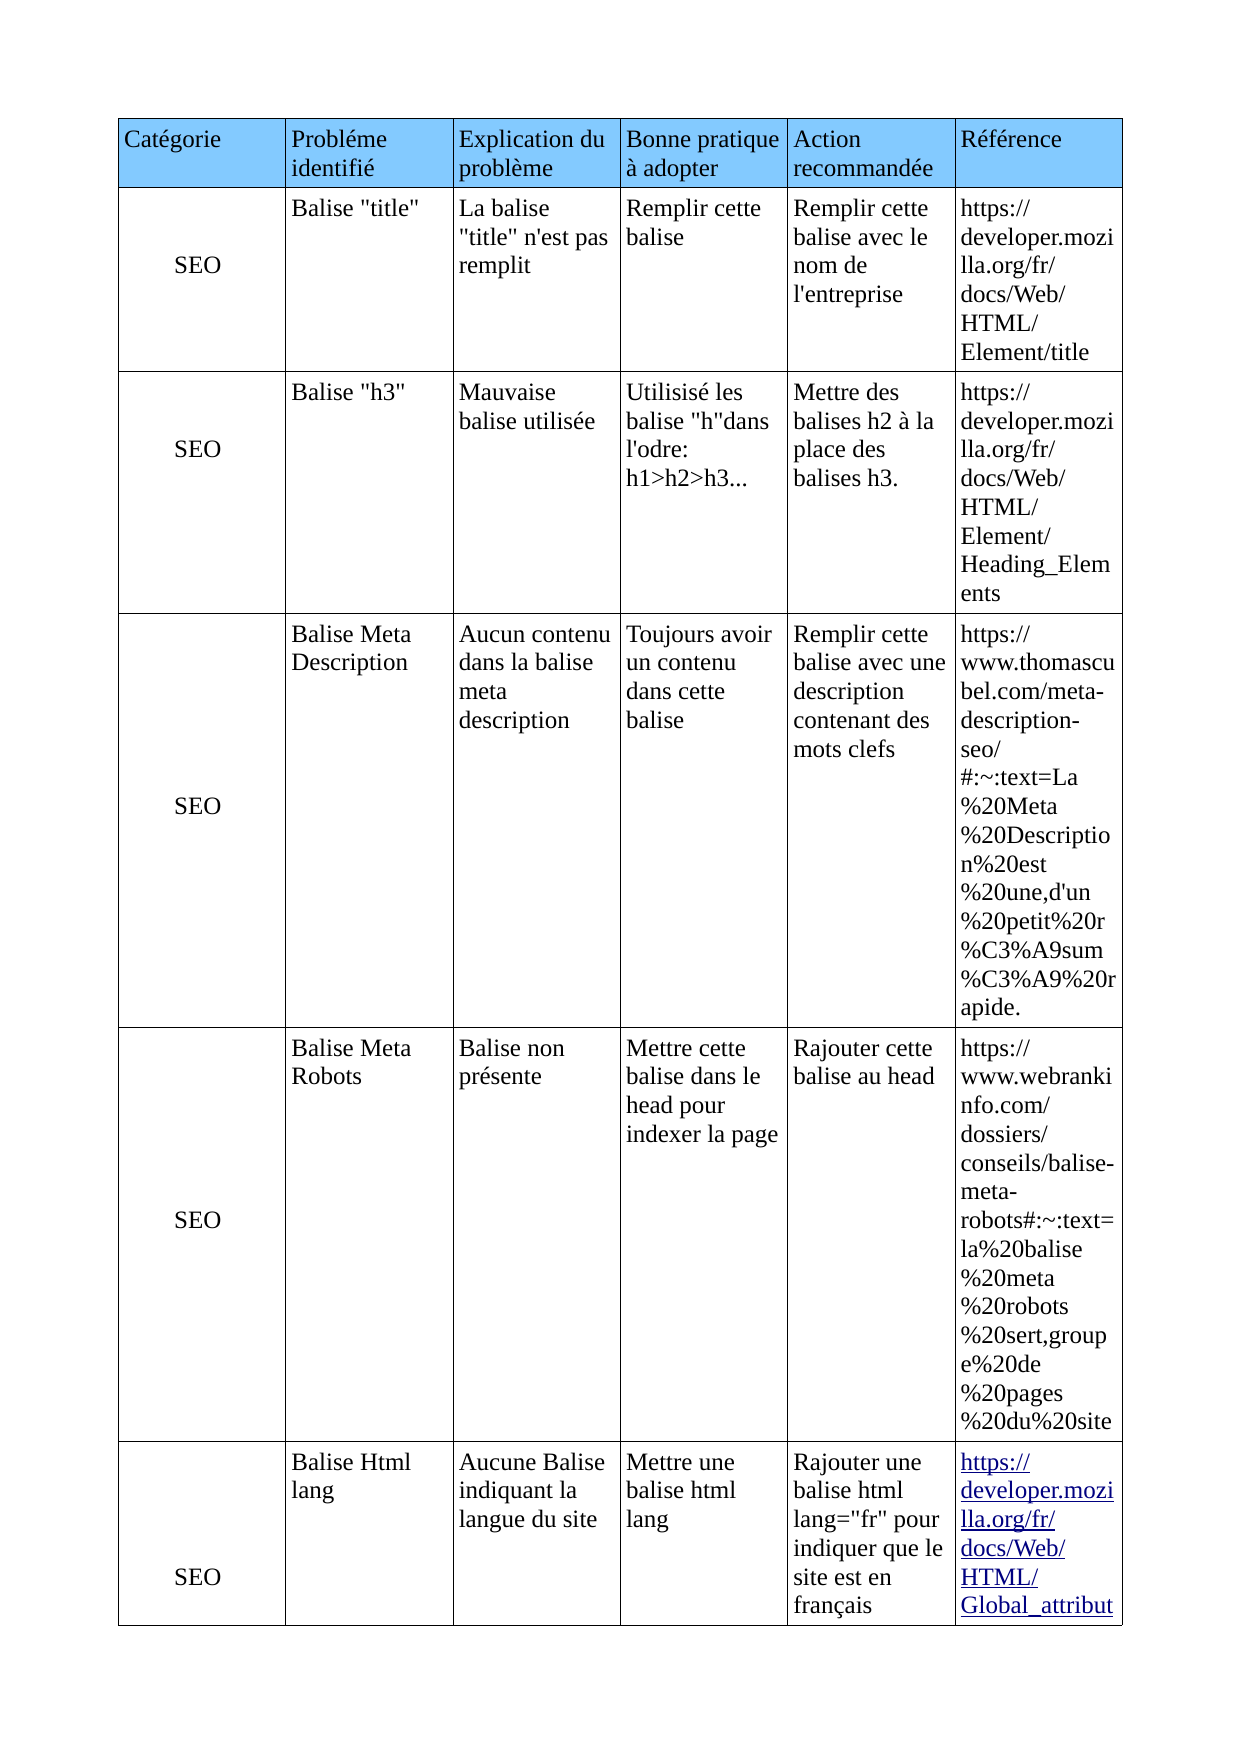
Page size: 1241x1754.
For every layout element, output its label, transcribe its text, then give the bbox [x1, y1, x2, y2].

table_cell Rajouter cette balise au head [788, 1028, 955, 1441]
table_cell Balise "title" [286, 188, 453, 371]
table_cell https://www.thomascubel.com/meta-description-seo/#:~:text=La%20Meta%20Description%20est%20une,d'un%20petit%20r%C3%A9sum%C3%A9%20rapide. [956, 614, 1122, 1027]
table_cell Mettre des balises h2 à la place des balises h3. [788, 372, 955, 613]
table_header Probléme identifié [286, 119, 453, 187]
table_cell https://developer.mozilla.org/fr/docs/Web/HTML/Element/Heading_Elements [956, 372, 1122, 613]
table_cell https://developer.mozilla.org/fr/docs/Web/HTML/Global_attribut [956, 1442, 1122, 1625]
table_header Bonne pratique à adopter [621, 119, 787, 187]
table_cell SEO [119, 1442, 285, 1625]
table_cell Remplir cette balise avec une description contenant des mots clefs [788, 614, 955, 1027]
table_cell SEO [119, 1028, 285, 1441]
table_cell Mettre cette balise dans le head pour indexer la page [621, 1028, 787, 1441]
table_cell Balise Meta Description [286, 614, 453, 1027]
table_cell Remplir cette balise avec le nom de l'entreprise [788, 188, 955, 371]
table_cell Balise Meta Robots [286, 1028, 453, 1441]
table_cell Balise non présente [454, 1028, 620, 1441]
table_cell Remplir cette balise [621, 188, 787, 371]
table_cell https://developer.mozilla.org/fr/docs/Web/HTML/Element/title [956, 188, 1122, 371]
table_cell Mauvaise balise utilisée [454, 372, 620, 613]
table_cell Balise Html lang [286, 1442, 453, 1625]
table_cell Aucun contenu dans la balise meta description [454, 614, 620, 1027]
table_cell SEO [119, 614, 285, 1027]
table_header Référence [956, 119, 1122, 187]
table_cell SEO [119, 188, 285, 371]
table_cell SEO [119, 372, 285, 613]
table_header Explication du problème [454, 119, 620, 187]
table_header Catégorie [119, 119, 285, 187]
table_cell Mettre une balise html lang [621, 1442, 787, 1625]
table_cell Toujours avoir un contenu dans cette balise [621, 614, 787, 1027]
table_cell Aucune Balise indiquant la langue du site [454, 1442, 620, 1625]
table_cell La balise "title" n'est pas remplit [454, 188, 620, 371]
table_cell Rajouter une balise html lang="fr" pour indiquer que le site est en français [788, 1442, 955, 1625]
table_cell Utilisisé les balise "h"dans l'odre: h1>h2>h3... [621, 372, 787, 613]
table_cell https://www.webrankinfo.com/dossiers/conseils/balise-meta-robots#:~:text=la%20balise%20meta%20robots%20sert,groupe%20de%20pages%20du%20site [956, 1028, 1122, 1441]
table_header Action recommandée [788, 119, 955, 187]
table_cell Balise "h3" [286, 372, 453, 613]
